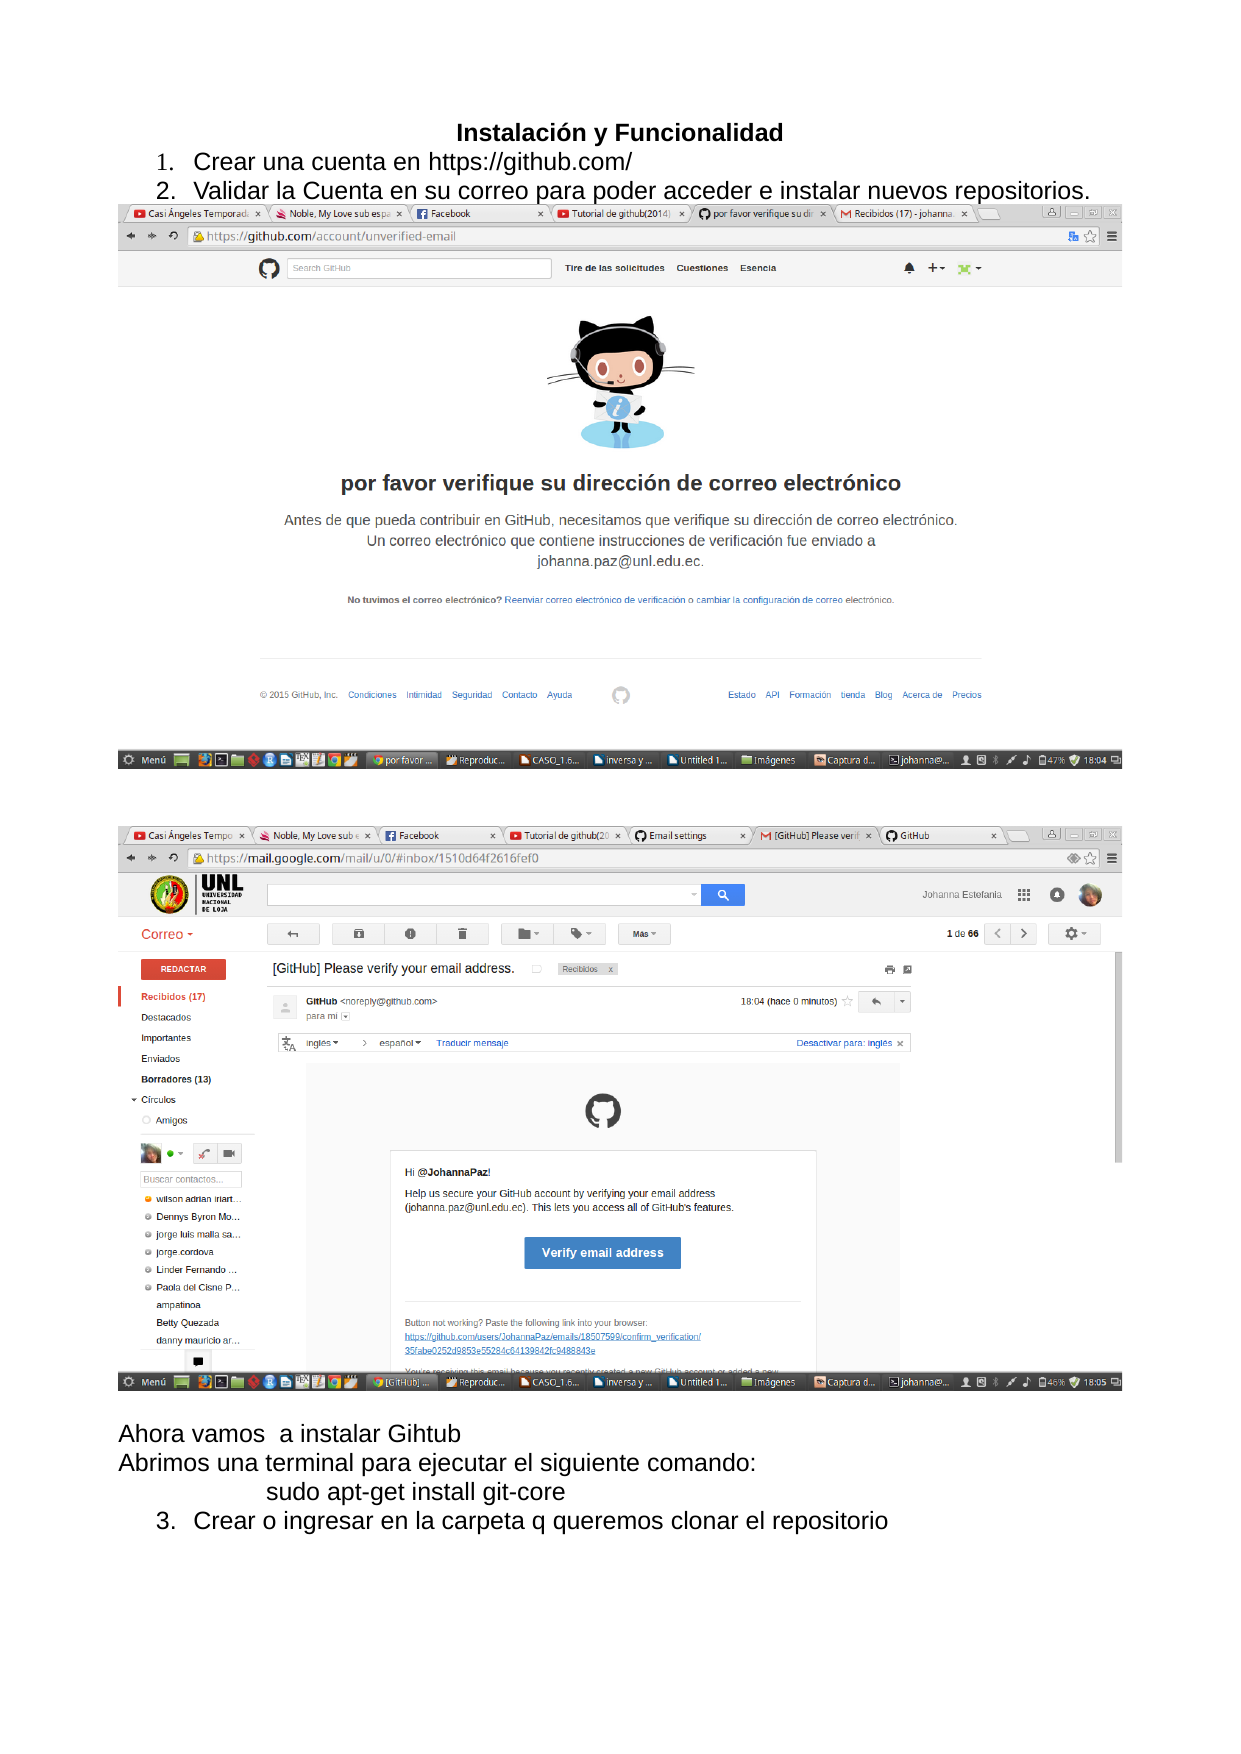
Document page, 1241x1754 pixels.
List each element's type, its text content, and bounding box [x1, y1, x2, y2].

list Validar la Cuenta en su correo para poder acceder e instalar nuevos repositorios. [156, 176, 1122, 204]
list Crear una cuenta en https://github.com/ [156, 147, 1122, 176]
picture [118, 204, 1123, 769]
text Abrimos una terminal para ejecutar el siguiente comando: [118, 1448, 1122, 1477]
text Instalación y Funcionalidad [118, 118, 1122, 147]
list Crear o ingresar en la carpeta q queremos clonar el repositorio [156, 1506, 1122, 1534]
picture [118, 826, 1123, 1391]
text Ahora vamos a instalar Gihtub [118, 1419, 1122, 1448]
text sudo apt-get install git-core [118, 1477, 1122, 1506]
